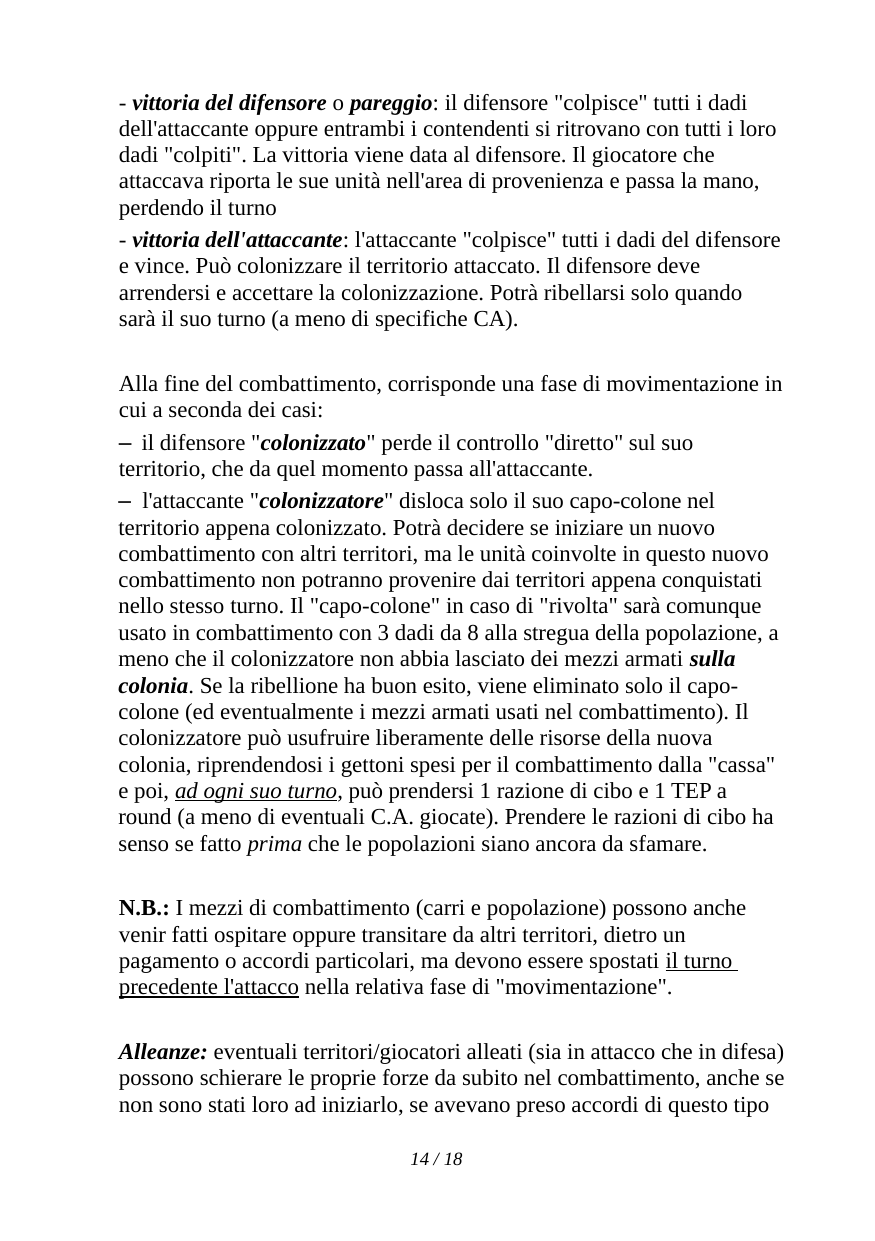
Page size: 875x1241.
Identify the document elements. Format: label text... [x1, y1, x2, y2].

list l'attaccante "colonizzatore" disloca solo il suo capo-colone nel territorio appena colonizzato. Potrà decidere se iniziare un nuovo combattimento con altri territori, ma le unità coinvolte in questo nuovo combattimento non potranno provenire dai territori appena conquistati nello stesso turno. Il "capo-colone" in caso di "rivolta" sarà comunque usato in combattimento con 3 dadi da 8 alla stregua della popolazione, a meno che il colonizzatore non abbia lasciato dei mezzi armati sulla colonia. Se la ribellione ha buon esito, viene eliminato solo il capo-colone (ed eventualmente i mezzi armati usati nel combattimento). Il colonizzatore può usufruire liberamente delle risorse della nuova colonia, riprendendosi i gettoni spesi per il combattimento dalla "cassa" e poi, ad ogni suo turno, può prendersi 1 razione di cibo e 1 TEP a round (a meno di eventuali C.A. giocate). Prendere le razioni di cibo ha senso se fatto prima che le popolazioni siano ancora da sfamare. [118, 487, 786, 856]
text - vittoria del difensore o pareggio: il difensore "colpisce" tutti i dadi dell'attaccante oppure entrambi i contendenti si ritrovano con tutti i loro dadi "colpiti". La vittoria viene data al difensore. Il giocatore che attaccava riporta le sue unità nell'area di provenienza e passa la mano, perdendo il turno [119, 88, 786, 220]
text Alla fine del combattimento, corrisponde una fase di movimentazione in cui a seconda dei casi: [119, 370, 786, 423]
text N.B.: I mezzi di combattimento (carri e popolazione) possono anche venir fatti ospitare oppure transitare da altri territori, dietro un pagamento o accordi particolari, ma devono essere spostati il turno precedente l'attacco nella relativa fase di "movimentazione". [119, 894, 786, 1000]
list il difensore "colonizzato" perde il controllo "diretto" sul suo territorio, che da quel momento passa all'attaccante. [119, 428, 786, 481]
text - vittoria dell'attaccante: l'attaccante "colpisce" tutti i dadi del difensore e vince. Può colonizzare il territorio attaccato. Il difensore deve arrendersi e accettare la colonizzazione. Potrà ribellarsi solo quando sarà il suo turno (a meno di specifiche CA). [119, 226, 786, 332]
text Alleanze: eventuali territori/giocatori alleati (sia in attacco che in difesa) possono schierare le proprie forze da subito nel combattimento, anche se non sono stati loro ad iniziarlo, se avevano preso accordi di questo tipo [119, 1038, 786, 1117]
